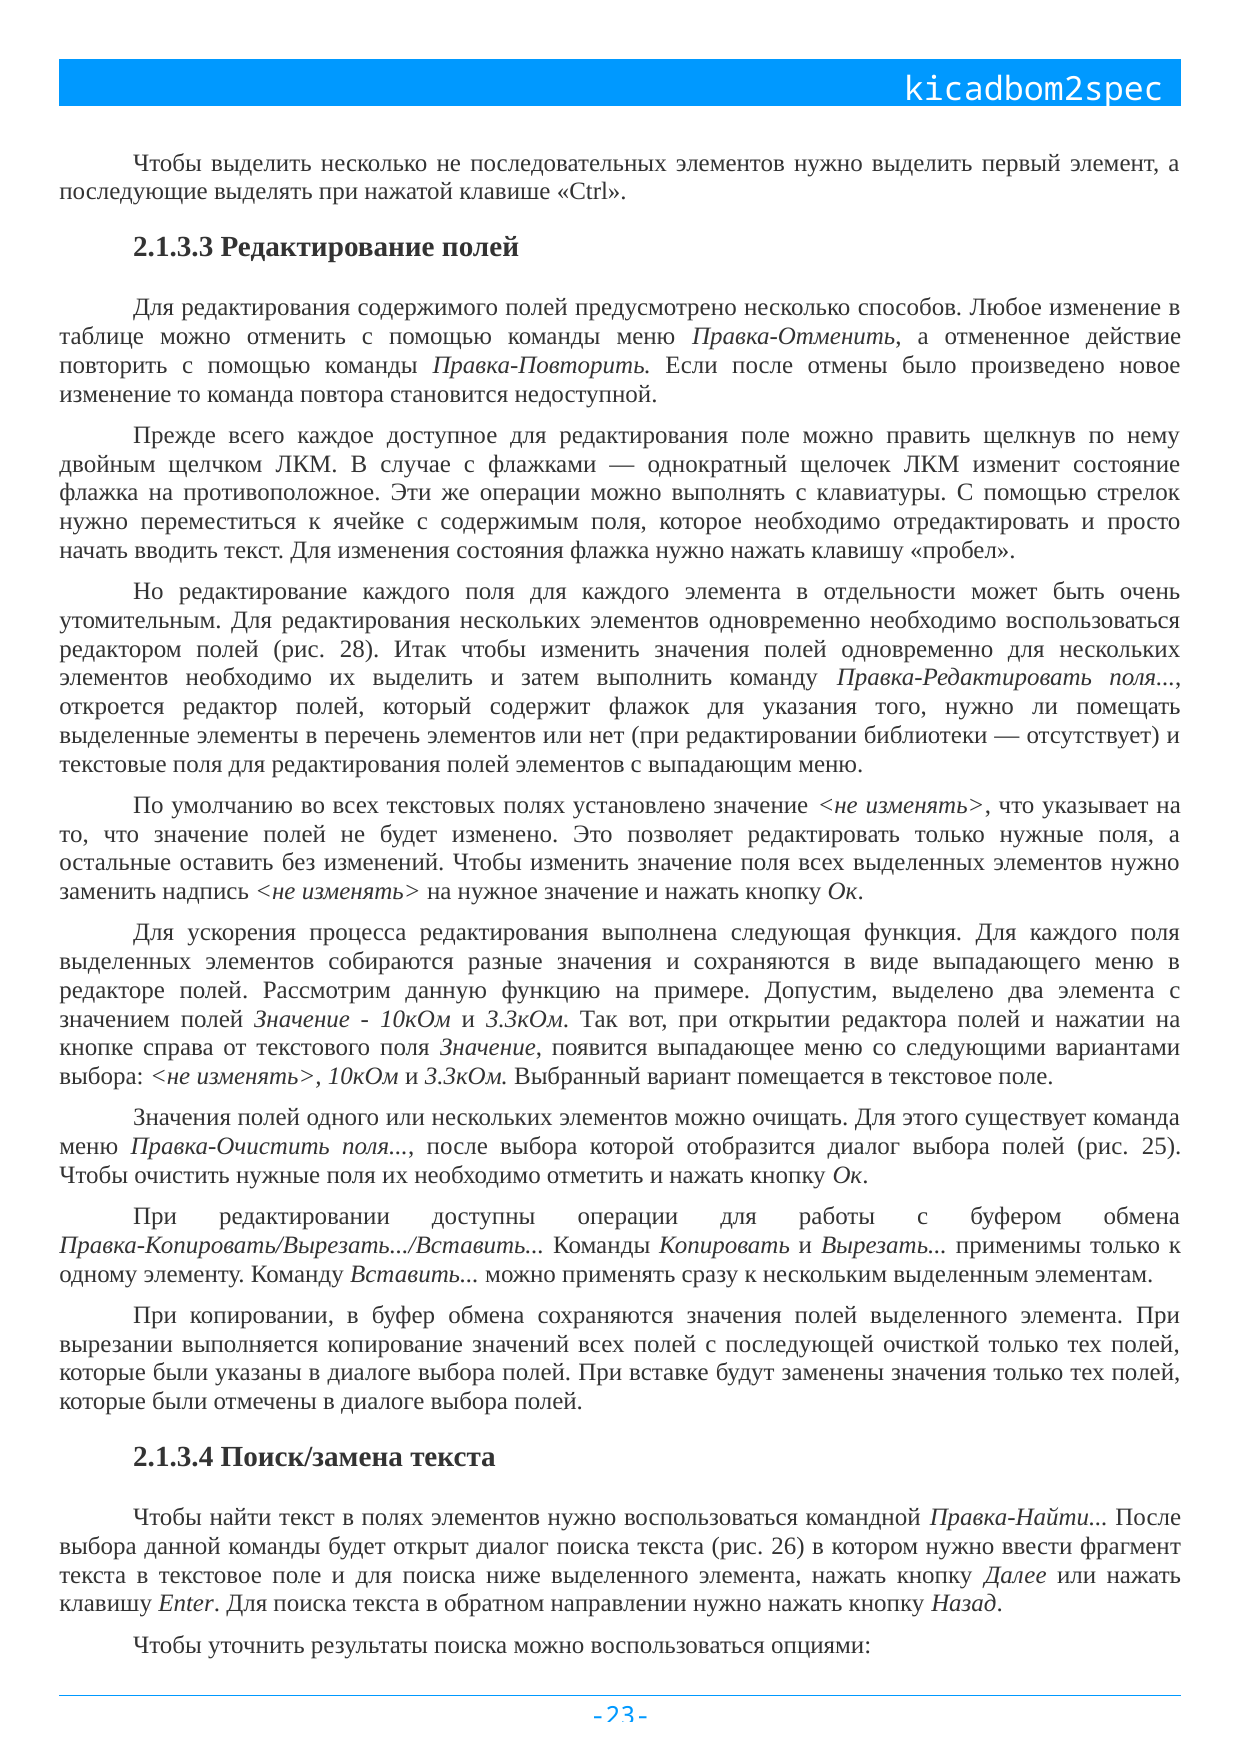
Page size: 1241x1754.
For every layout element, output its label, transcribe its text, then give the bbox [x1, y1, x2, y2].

text Чтобы найти текст в полях элементов нужно воспользоваться командной Правка-Найти... После выбора данной команды будет открыт диалог поиска текста (рис. 26) в котором нужно ввести фрагмент текста в текстовое поле и для поиска ниже выделенного элемента, нажать кнопку Далее или нажать клавишу Enter. Для поиска текста в обратном направлении нужно нажать кнопку Назад. [59, 1502, 1181, 1617]
text Значения полей одного или нескольких элементов можно очищать. Для этого существует команда меню Правка-Очистить поля..., после выбора которой отобразится диалог выбора полей (рис. 25). Чтобы очистить нужные поля их необходимо отметить и нажать кнопку Ок. [59, 1102, 1181, 1189]
text По умолчанию во всех текстовых полях установлено значение <не изменять>, что указывает на то, что значение полей не будет изменено. Это позволяет редактировать только нужные поля, а остальные оставить без изменений. Чтобы изменить значение поля всех выделенных элементов нужно заменить надпись <не изменять> на нужное значение и нажать кнопку Ок. [59, 790, 1181, 905]
text При редактировании доступны операции для работы с буфером обмена Правка-Копировать/Вырезать.../Вставить... Команды Копировать и Вырезать... применимы только к одному элементу. Команду Вставить... можно применять сразу к нескольким выделенным элементам. [59, 1201, 1181, 1287]
text Чтобы выделить несколько не последовательных элементов нужно выделить первый элемент, а последующие выделять при нажатой клавише «Ctrl». [59, 148, 1181, 205]
text Прежде всего каждое доступное для редактирования поле можно править щелкнув по нему двойным щелчком ЛКМ. В случае с флажками — однократный щелочек ЛКМ изменит состояние флажка на противоположное. Эти же операции можно выполнять с клавиатуры. С помощью стрелок нужно переместиться к ячейке с содержимым поля, которое необходимо отредактировать и просто начать вводить текст. Для изменения состояния флажка нужно нажать клавишу «пробел». [59, 420, 1181, 564]
subtitle 2.1.3.3 Редактирование полей [133, 229, 1181, 263]
subtitle 2.1.3.4 Поиск/замена текста [133, 1439, 1181, 1473]
text При копировании, в буфер обмена сохраняются значения полей выделенного элемента. При вырезании выполняется копирование значений всех полей с последующей очисткой только тех полей, которые были указаны в диалоге выбора полей. При вставке будут заменены значения только тех полей, которые были отмечены в диалоге выбора полей. [59, 1300, 1181, 1415]
text Но редактирование каждого поля для каждого элемента в отдельности может быть очень утомительным. Для редактирования нескольких элементов одновременно необходимо воспользоваться редактором полей (рис. 28). Итак чтобы изменить значения полей одновременно для нескольких элементов необходимо их выделить и затем выполнить команду Правка-Редактировать поля..., откроется редактор полей, который содержит флажок для указания того, нужно ли помещать выделенные элементы в перечень элементов или нет (при редактировании библиотеки — отсутствует) и текстовые поля для редактирования полей элементов с выпадающим меню. [59, 576, 1181, 777]
text Для ускорения процесса редактирования выполнена следующая функция. Для каждого поля выделенных элементов собираются разные значения и сохраняются в виде выпадающего меню в редакторе полей. Рассмотрим данную функцию на примере. Допустим, выделено два элемента с значением полей Значение - 10кОм и 3.3кОм. Так вот, при открытии редактора полей и нажатии на кнопке справа от текстового поля Значение, появится выпадающее меню со следующими вариантами выбора: <не изменять>, 10кОм и 3.3кОм. Выбранный вариант помещается в текстовое поле. [59, 917, 1181, 1090]
text Чтобы уточнить результаты поиска можно воспользоваться опциями: [59, 1630, 1181, 1658]
text Для редактирования содержимого полей предусмотрено несколько способов. Любое изменение в таблице можно отменить с помощью команды меню Правка-Отменить, а отмененное действие повторить с помощью команды Правка-Повторить. Если после отмены было произведено новое изменение то команда повтора становится недоступной. [59, 292, 1181, 407]
